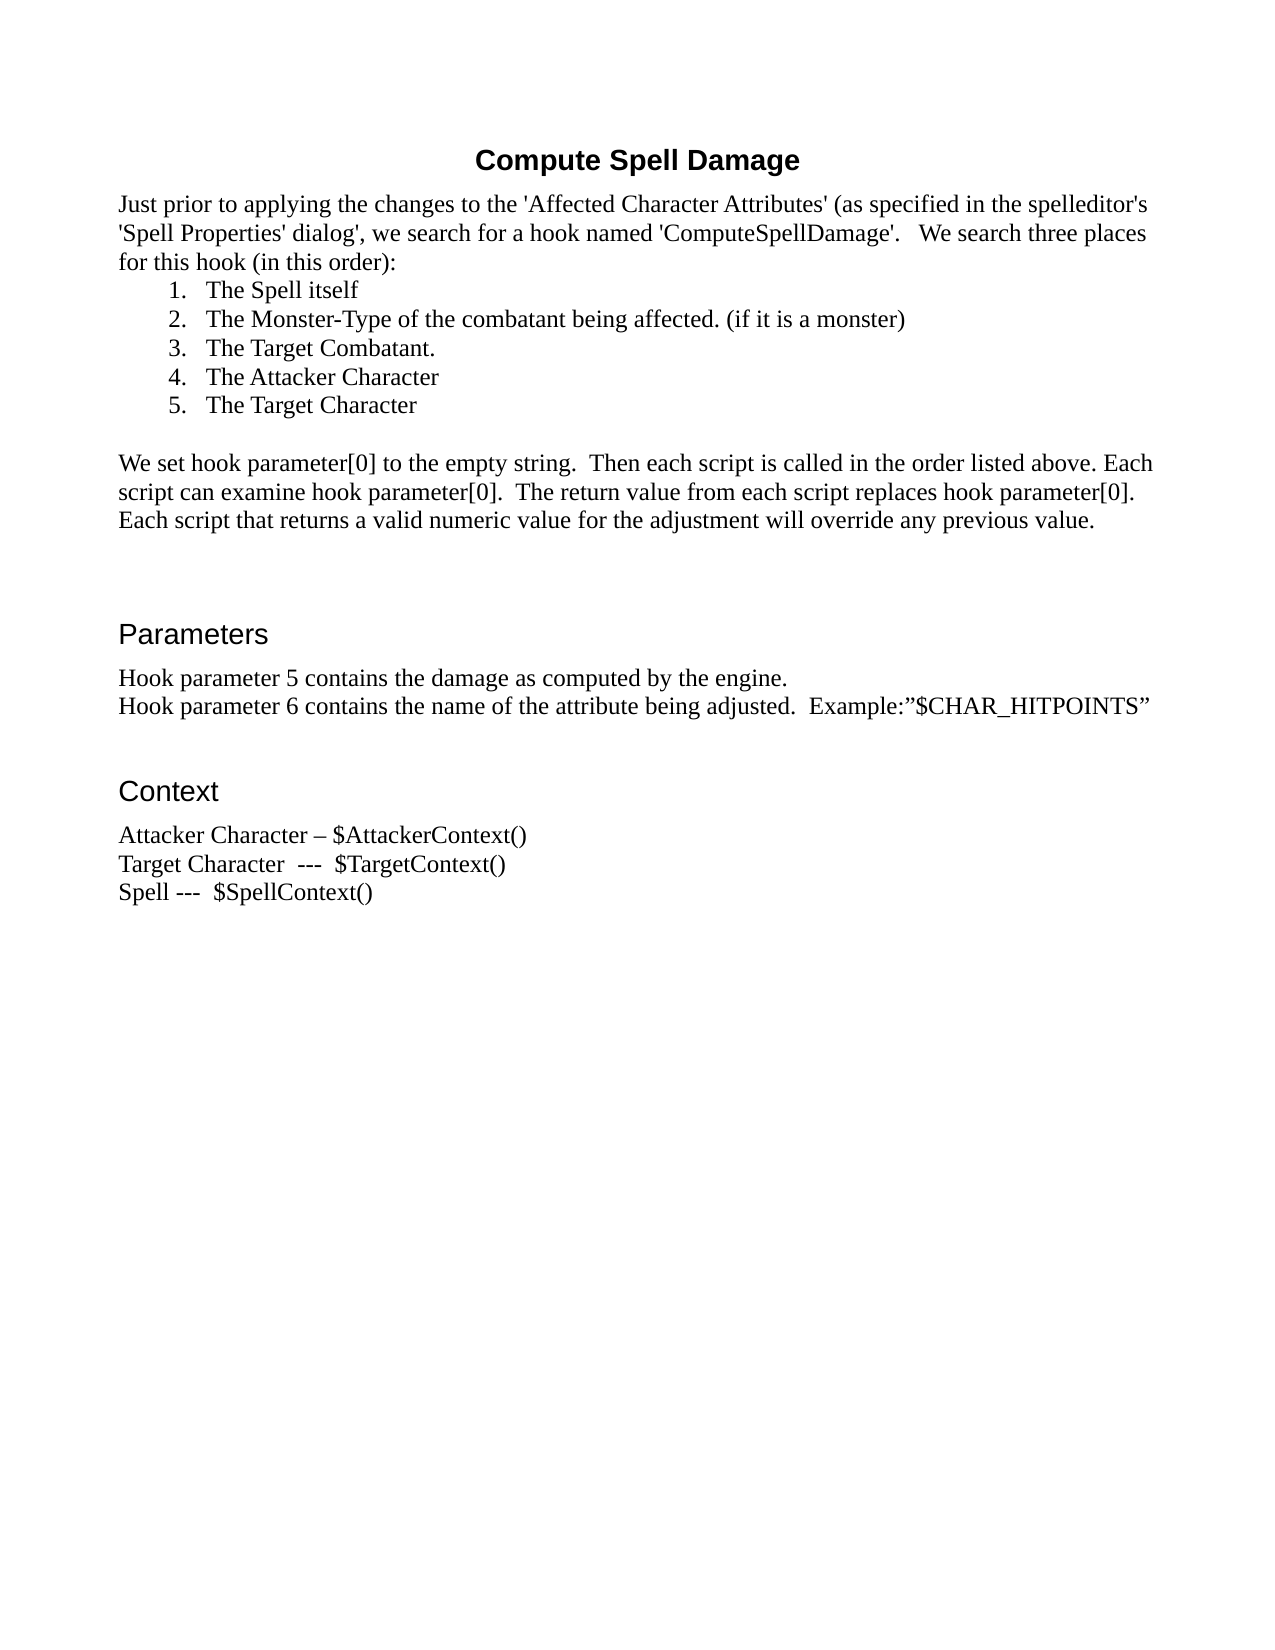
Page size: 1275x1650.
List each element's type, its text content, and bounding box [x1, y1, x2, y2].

text Hook parameter 6 contains the name of the attribute being adjusted. Example:”$CHAR_HITPOINTS” [118, 691, 1157, 720]
list The Attacker Character [168, 362, 1157, 390]
list The Target Character [168, 390, 1157, 419]
subtitle Compute Spell Damage [118, 143, 1157, 177]
subtitle Context [118, 774, 1157, 807]
text Hook parameter 5 contains the damage as computed by the engine. [118, 663, 1157, 691]
text Attacker Character – $AttackerContext() [118, 820, 1157, 849]
list The Spell itself [168, 275, 1157, 304]
list The Target Combatant. [168, 333, 1157, 362]
text Each script that returns a valid numeric value for the adjustment will override any previous value. [118, 505, 1157, 534]
text We set hook parameter[0] to the empty string. Then each script is called in the order listed above. Each script can examine hook parameter[0]. The return value from each script replaces hook parameter[0]. [118, 448, 1157, 505]
text Spell --- $SpellContext() [118, 877, 1157, 906]
list The Monster-Type of the combatant being affected. (if it is a monster) [168, 304, 1157, 333]
subtitle Parameters [118, 617, 1157, 650]
text Just prior to applying the changes to the 'Affected Character Attributes' (as specified in the spelleditor's 'Spell Properties' dialog', we search for a hook named 'ComputeSpellDamage'. We search three places for this hook (in this order): [118, 189, 1157, 275]
text Target Character --- $TargetContext() [118, 849, 1157, 877]
